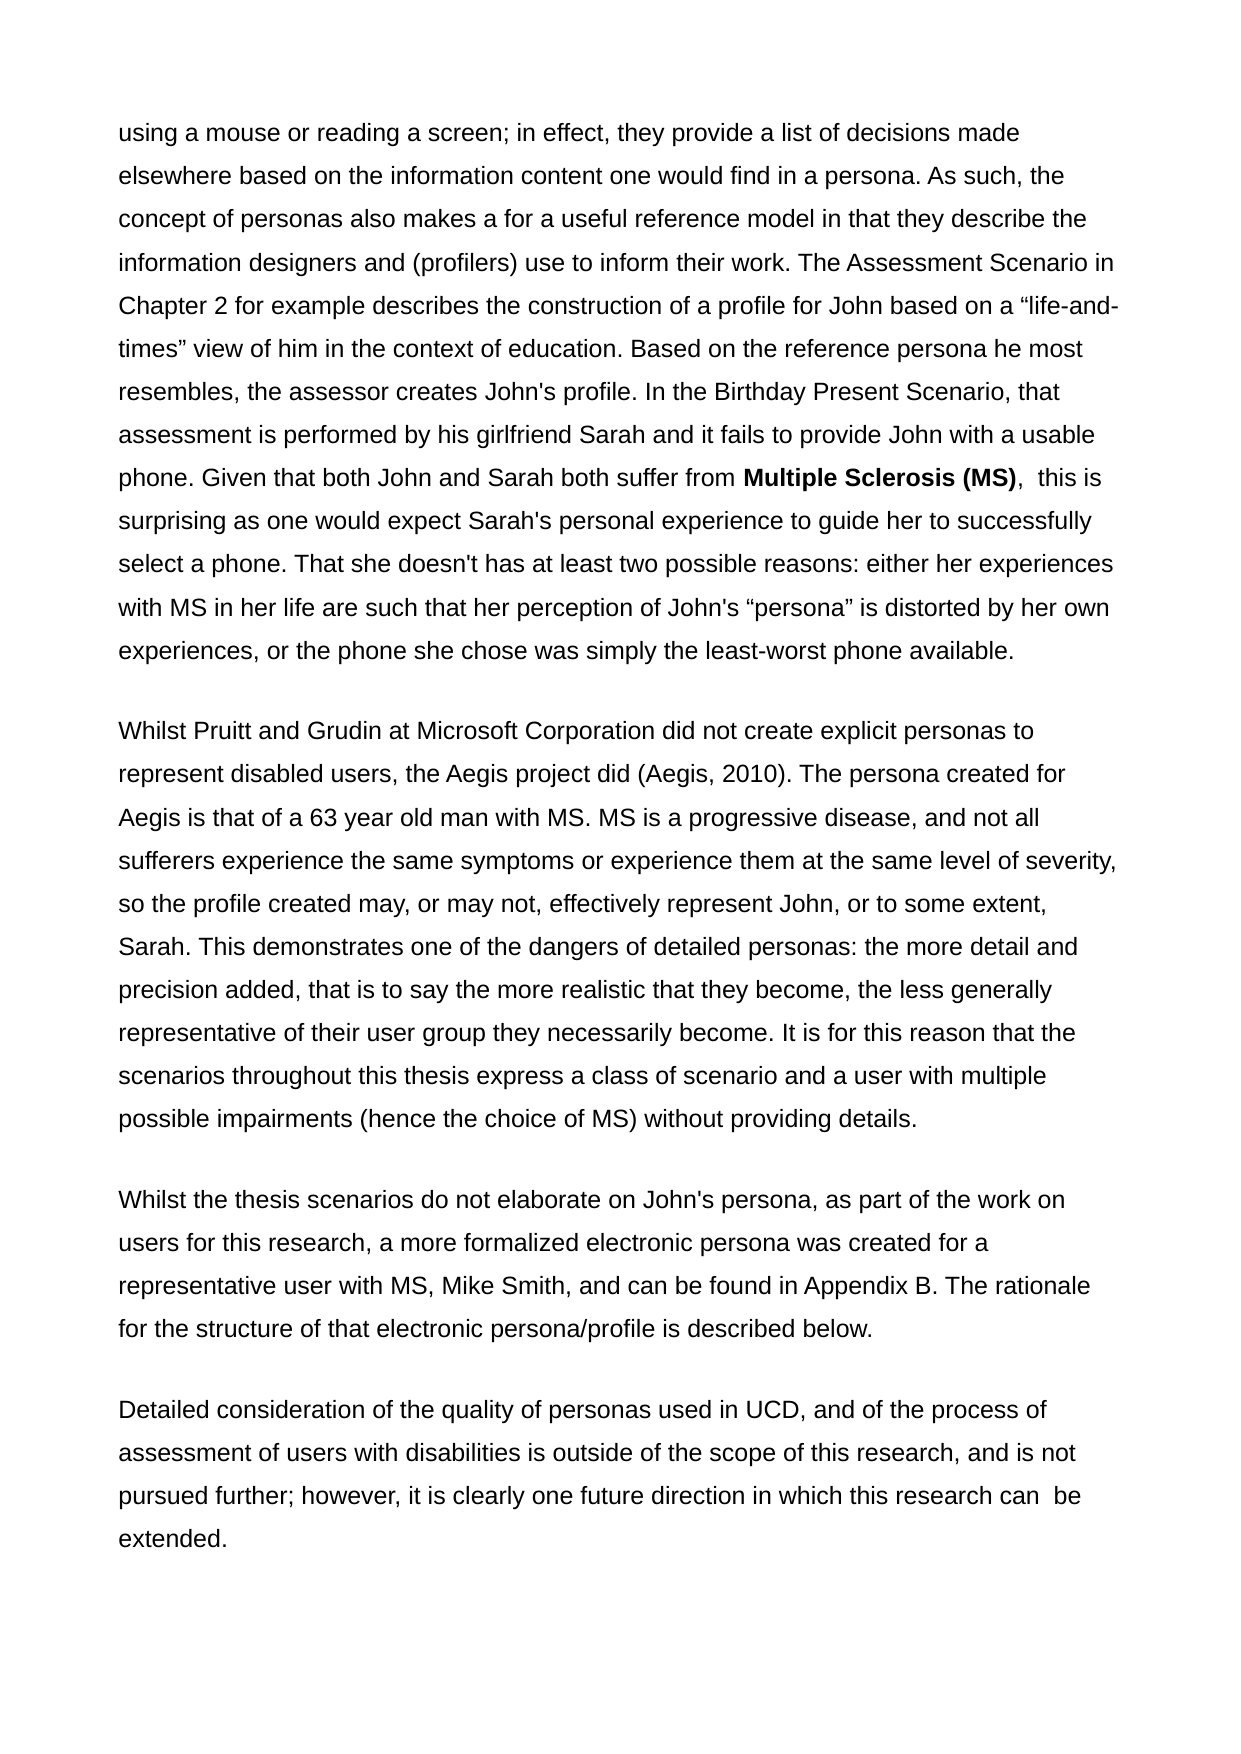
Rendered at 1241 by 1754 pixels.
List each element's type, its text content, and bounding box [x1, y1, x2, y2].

text Detailed consideration of the quality of personas used in UCD, and of the process of assessment of users with disabilities is outside of the scope of this research, and is not pursued further; however, it is clearly one future direction in which this research can be extended. [118, 1395, 1122, 1553]
text Whilst Pruitt and Grudin at Microsoft Corporation did not create explicit personas to represent disabled users, the Aegis project did (Aegis, 2010). The persona created for Aegis is that of a 63 year old man with MS. MS is a progressive disease, and not all sufferers experience the same symptoms or experience them at the same level of severity, so the profile created may, or may not, effectively represent John, or to some extent, Sarah. This demonstrates one of the dangers of detailed personas: the more detail and precision added, that is to say the more realistic that they become, the less generally representative of their user group they necessarily become. It is for this reason that the scenarios throughout this thesis express a class of scenario and a user with multiple possible impairments (hence the choice of MS) without providing details. [118, 716, 1122, 1133]
text Whilst the thesis scenarios do not elaborate on John's persona, as part of the work on users for this research, a more formalized electronic persona was created for a representative user with MS, Mike Smith, and can be found in Appendix B. The rationale for the structure of that electronic persona/profile is described below. [118, 1185, 1122, 1343]
text using a mouse or reading a screen; in effect, they provide a list of decisions made elsewhere based on the information content one would find in a persona. As such, the concept of personas also makes a for a useful reference model in that they describe the information designers and (profilers) use to inform their work. The Assessment Scenario in Chapter 2 for example describes the construction of a profile for John based on a “life-and-times” view of him in the context of education. Based on the reference persona he most resembles, the assessor creates John's profile. In the Birthday Present Scenario, that assessment is performed by his girlfriend Sarah and it fails to provide John with a usable phone. Given that both John and Sarah both suffer from Multiple Sclerosis (MS), this is surprising as one would expect Sarah's personal experience to guide her to successfully select a phone. That she doesn't has at least two possible reasons: either her experiences with MS in her life are such that her perception of John's “persona” is distorted by her own experiences, or the phone she chose was simply the least-worst phone available. [118, 118, 1122, 664]
